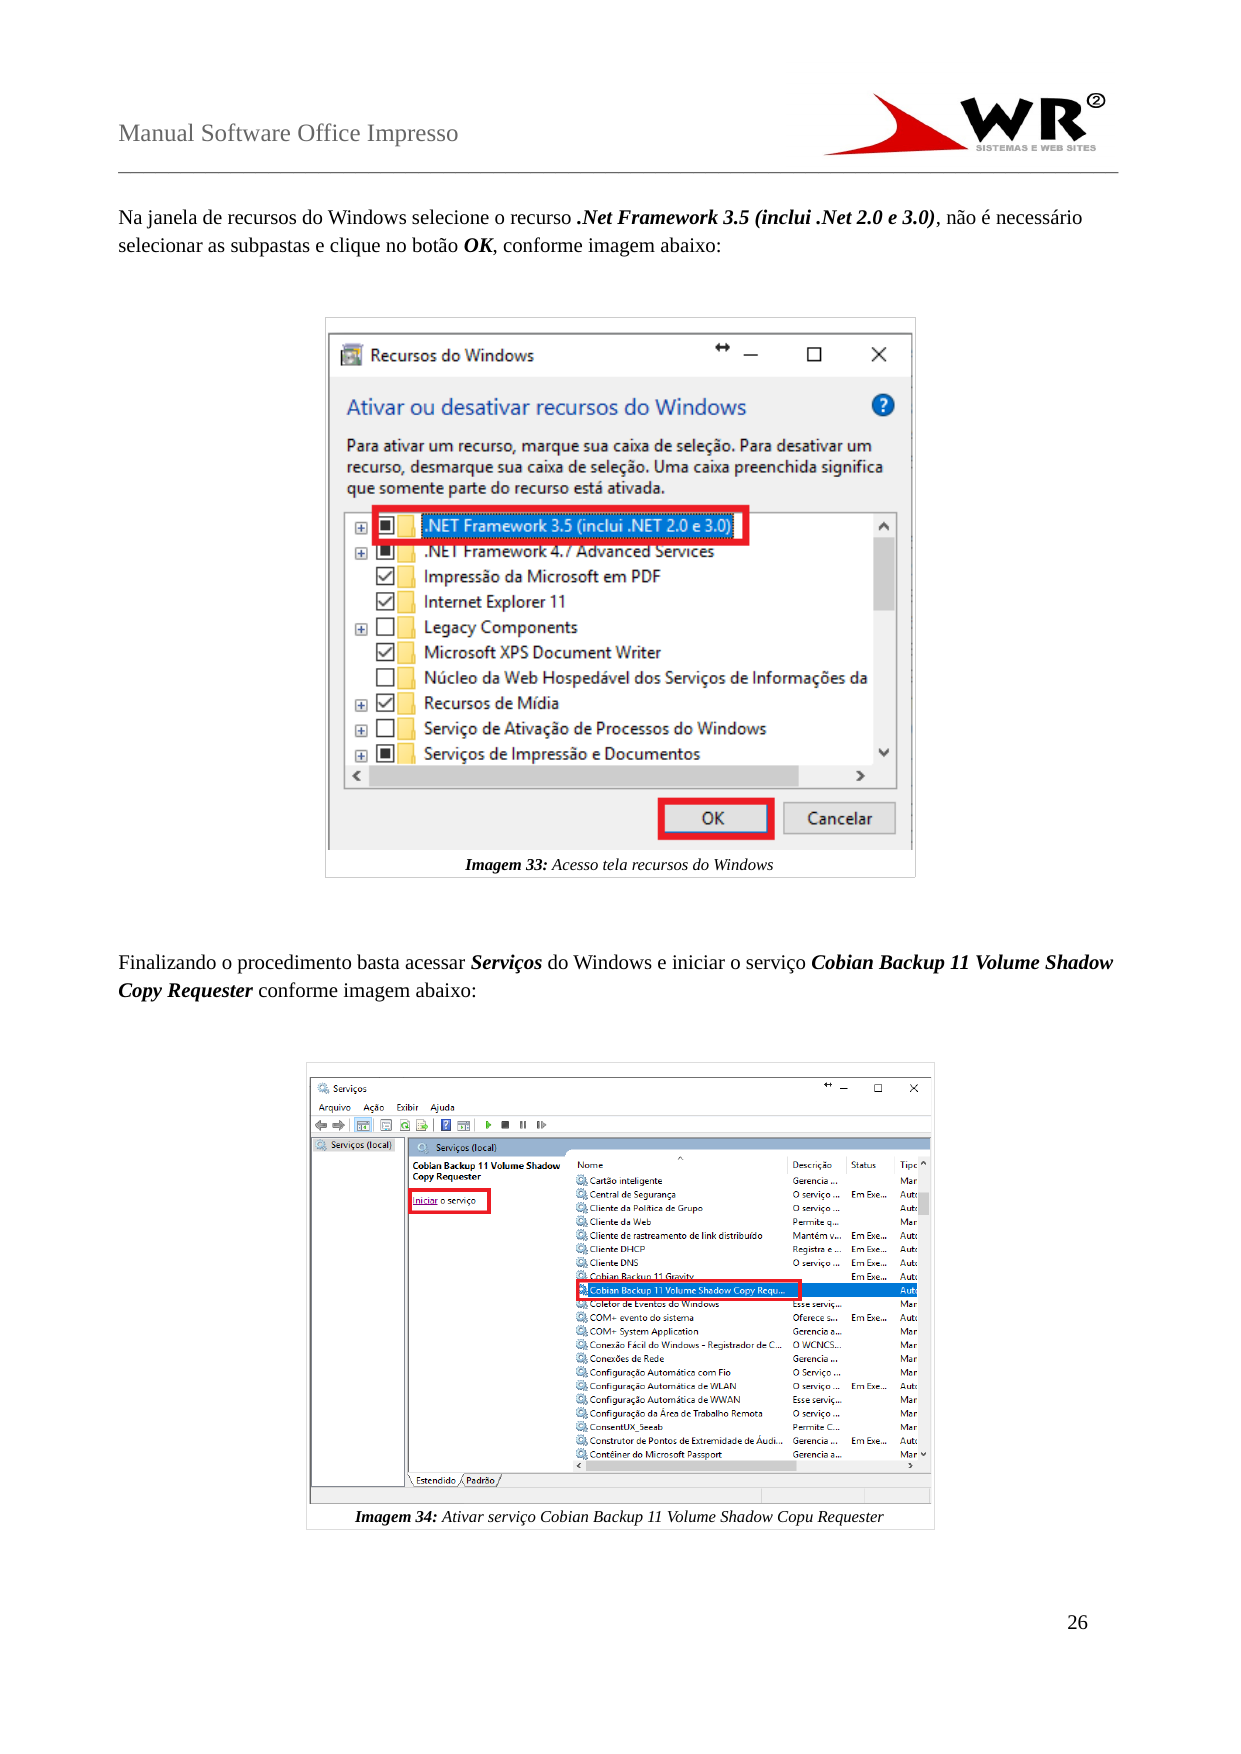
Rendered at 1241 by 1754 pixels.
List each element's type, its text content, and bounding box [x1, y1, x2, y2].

text Imagem 34: Ativar serviço Cobian Backup 11 Volume Shadow Copu Requester [309, 1504, 931, 1526]
picture [327, 332, 913, 850]
picture [786, 52, 1116, 167]
text Imagem 33: Acesso tela recursos do Windows [328, 850, 912, 874]
text Na janela de recursos do Windows selecione o recurso .Net Framework 3.5 (inclui .Net 2.0 e 3.0), não é necessário selecionar as subpastas e clique no botão OK, conforme imagem abaixo: [118, 205, 1122, 257]
picture [309, 1077, 932, 1504]
text Finalizando o procedimento basta acessar Serviços do Windows e iniciar o serviço Cobian Backup 11 Volume Shadow Copy Requester conforme imagem abaixo: [118, 950, 1122, 1002]
